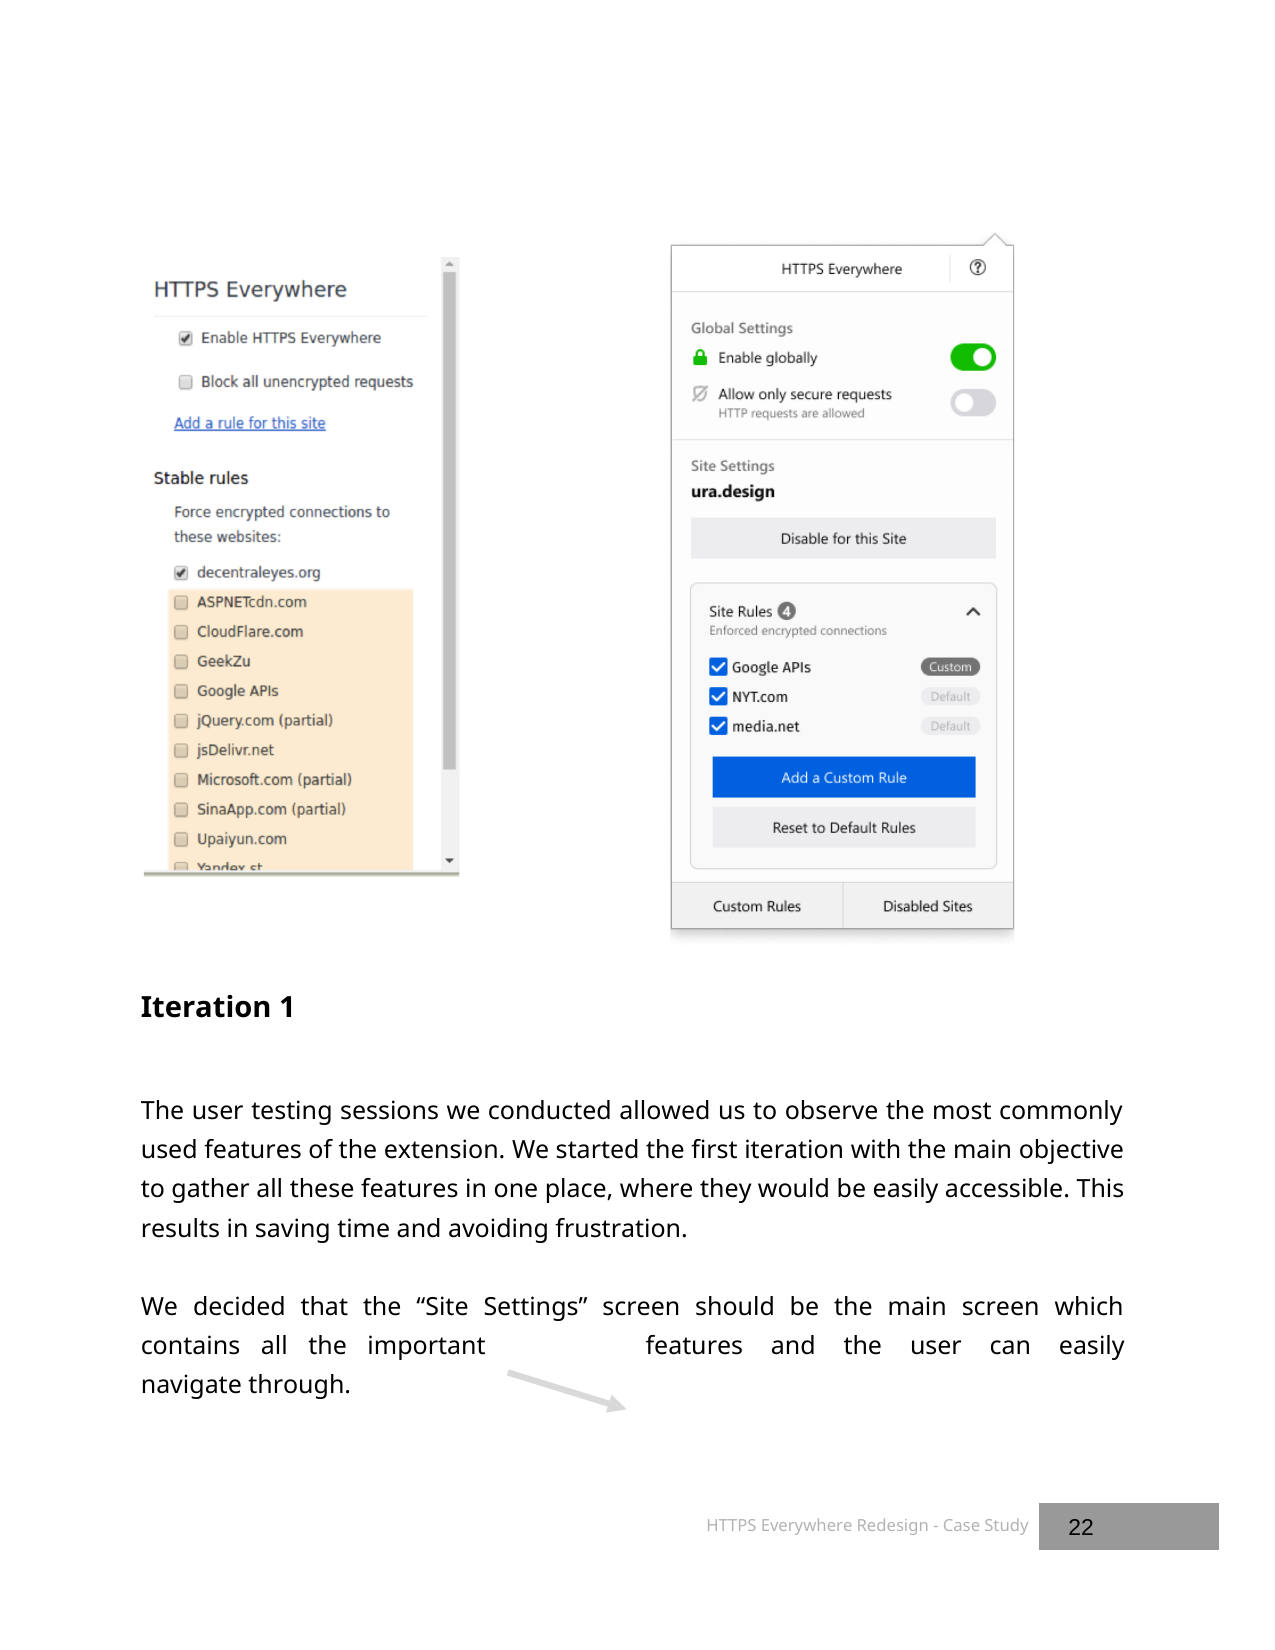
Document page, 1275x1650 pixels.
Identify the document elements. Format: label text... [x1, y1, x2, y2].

text We decided that the “Site Settings” screen should be the main screen which contains all the important features and the user can easily navigate through. [141, 1289, 1125, 1401]
text The user testing sessions we conducted allowed us to observe the most commonly used features of the extension. We started the first iteration with the main objective to gather all these features in one place, where they would be easily accessible. This results in saving time and avoiding frustration. [141, 1093, 1125, 1244]
picture [143, 257, 460, 877]
subtitle Iteration 1 [141, 150, 1125, 1026]
picture [670, 225, 1015, 949]
